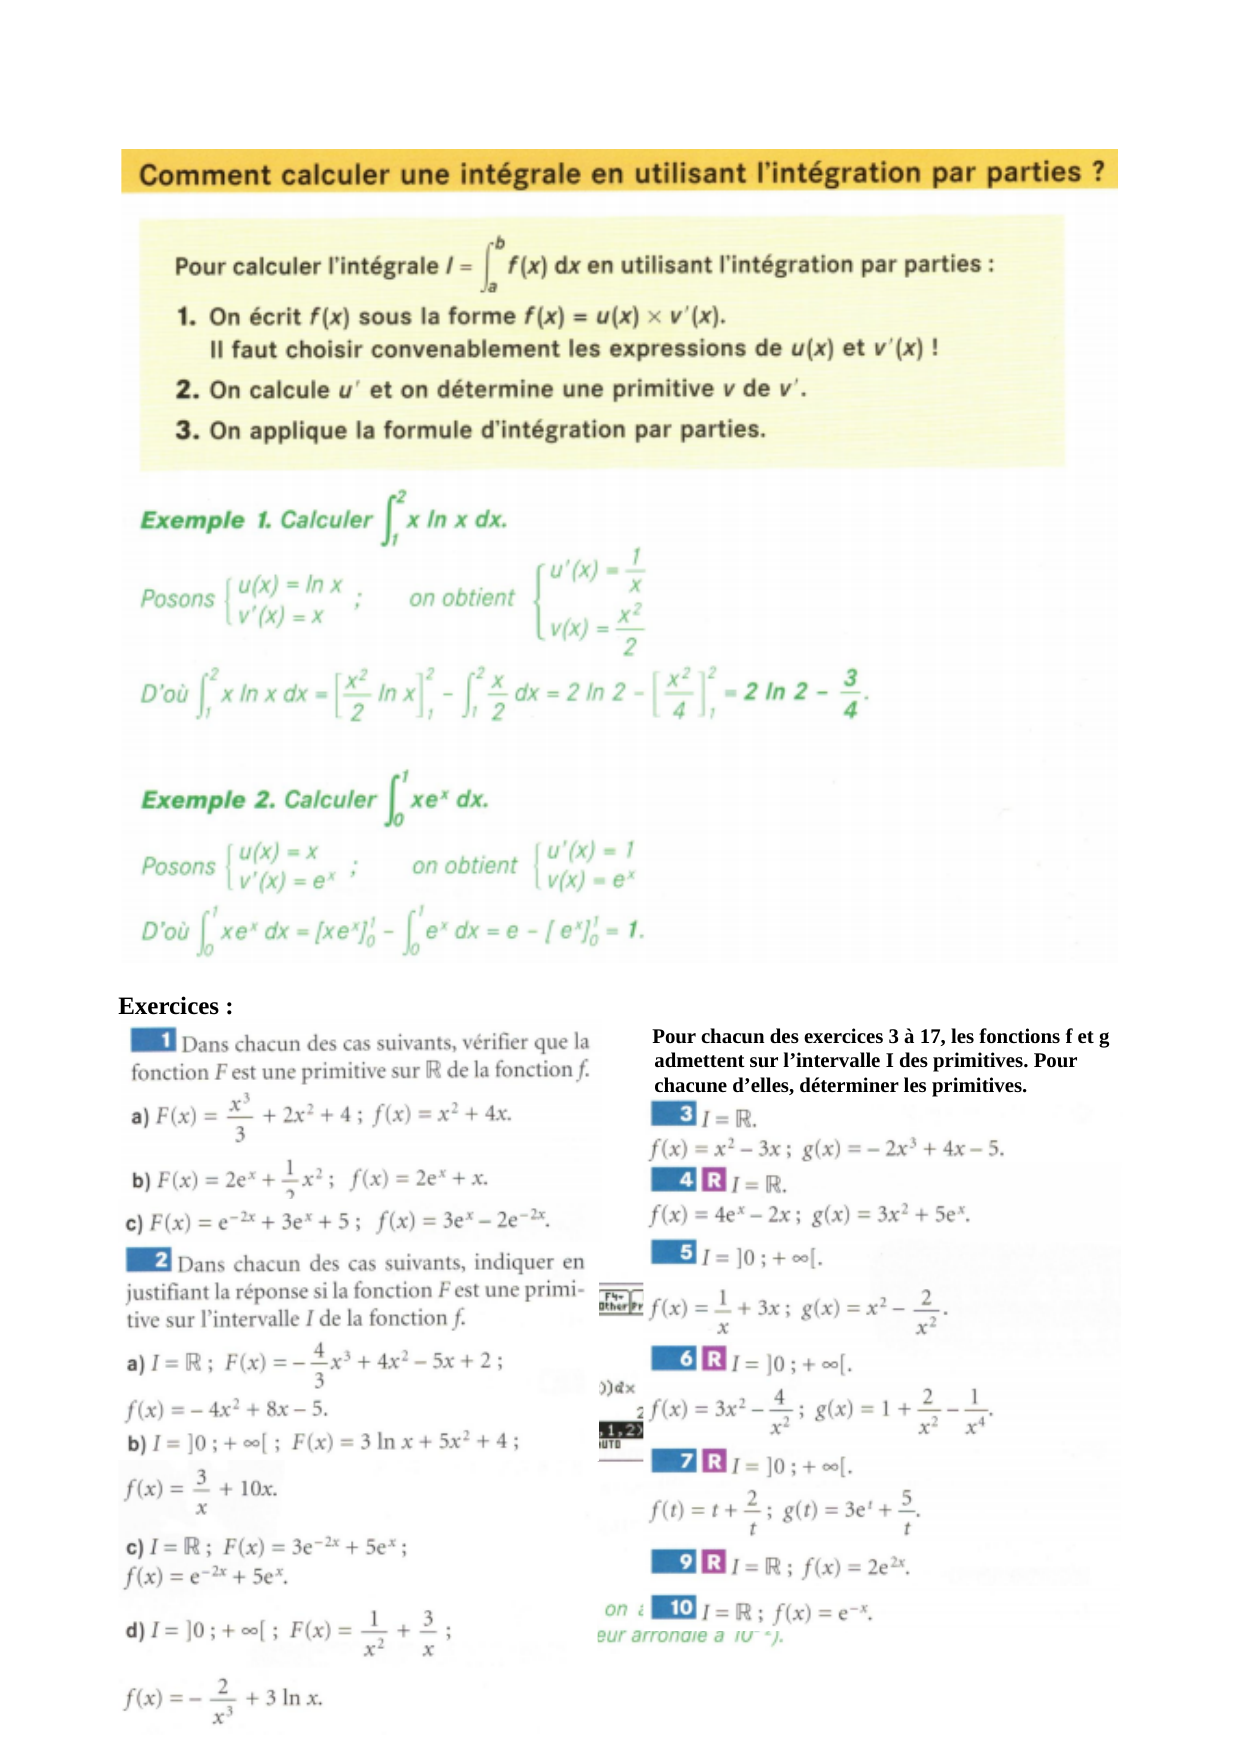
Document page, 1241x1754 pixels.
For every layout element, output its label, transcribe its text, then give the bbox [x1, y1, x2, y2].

picture [121, 149, 1118, 963]
text Pour chacun des exercices 3 à 17, les fonctions f et g [602, 1020, 1122, 1048]
picture [118, 1019, 1123, 1735]
text Exercices : [118, 991, 1122, 1020]
text admettent sur l’intervalle I des primitives. Pour [602, 1048, 1122, 1072]
text chacune d’elles, déterminer les primitives. [602, 1072, 1122, 1097]
